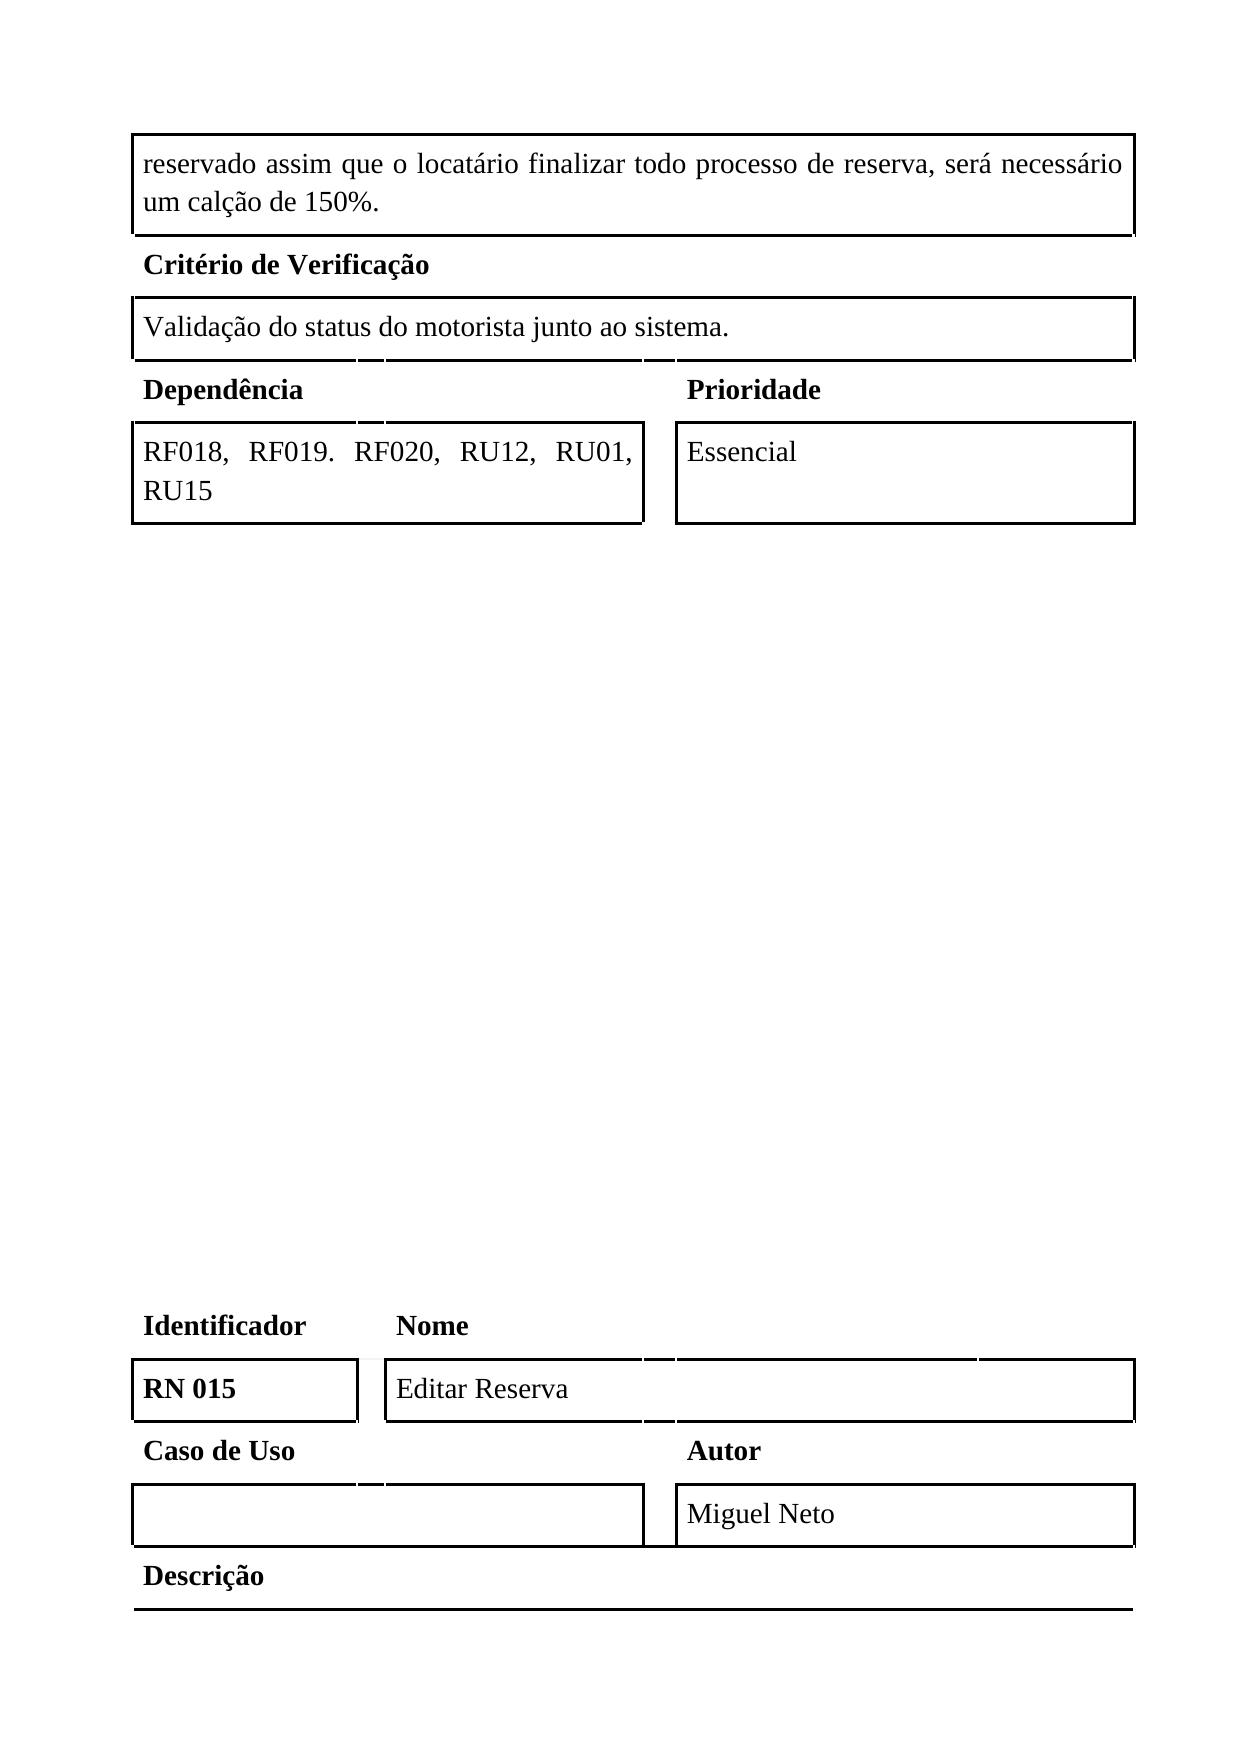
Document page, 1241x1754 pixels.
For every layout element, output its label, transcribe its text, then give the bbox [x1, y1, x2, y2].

table_cell Validação do status do motorista junto ao sistema. [134, 296, 1133, 358]
table_cell Editar Reserva [387, 1361, 1133, 1420]
table_cell [386, 362, 642, 421]
table_cell [645, 424, 675, 522]
table_header [644, 1298, 675, 1357]
table_cell RN 015 [134, 1361, 356, 1420]
table_cell Caso de Uso [134, 1423, 356, 1482]
table_cell Autor [677, 1423, 1133, 1482]
table_header Identificador [134, 1298, 356, 1357]
table_cell Critério de Verificação [134, 234, 1133, 296]
table_cell Prioridade [677, 359, 1133, 421]
table_cell Miguel Neto [678, 1486, 1133, 1545]
table_cell [645, 1486, 675, 1545]
table_header [358, 1298, 384, 1357]
table_header [979, 1298, 1133, 1357]
table_header [677, 1298, 977, 1357]
table_cell Dependência [134, 360, 356, 421]
table_cell Descrição [134, 1548, 1133, 1607]
table_cell RF018, RF019. RF020, RU12, RU01, RU15 [134, 422, 642, 522]
table_cell [358, 1422, 384, 1482]
table_cell [359, 1360, 384, 1420]
table_cell [644, 1423, 675, 1482]
table_header Nome [386, 1298, 642, 1357]
table_cell reservado assim que o locatário finalizar todo processo de reserva, será necessário um calção de 150%. [134, 136, 1133, 233]
table_cell [134, 1486, 642, 1545]
table_cell [358, 362, 384, 421]
table_cell [644, 362, 675, 421]
table_cell [386, 1423, 642, 1482]
table_cell Essencial [678, 421, 1133, 522]
